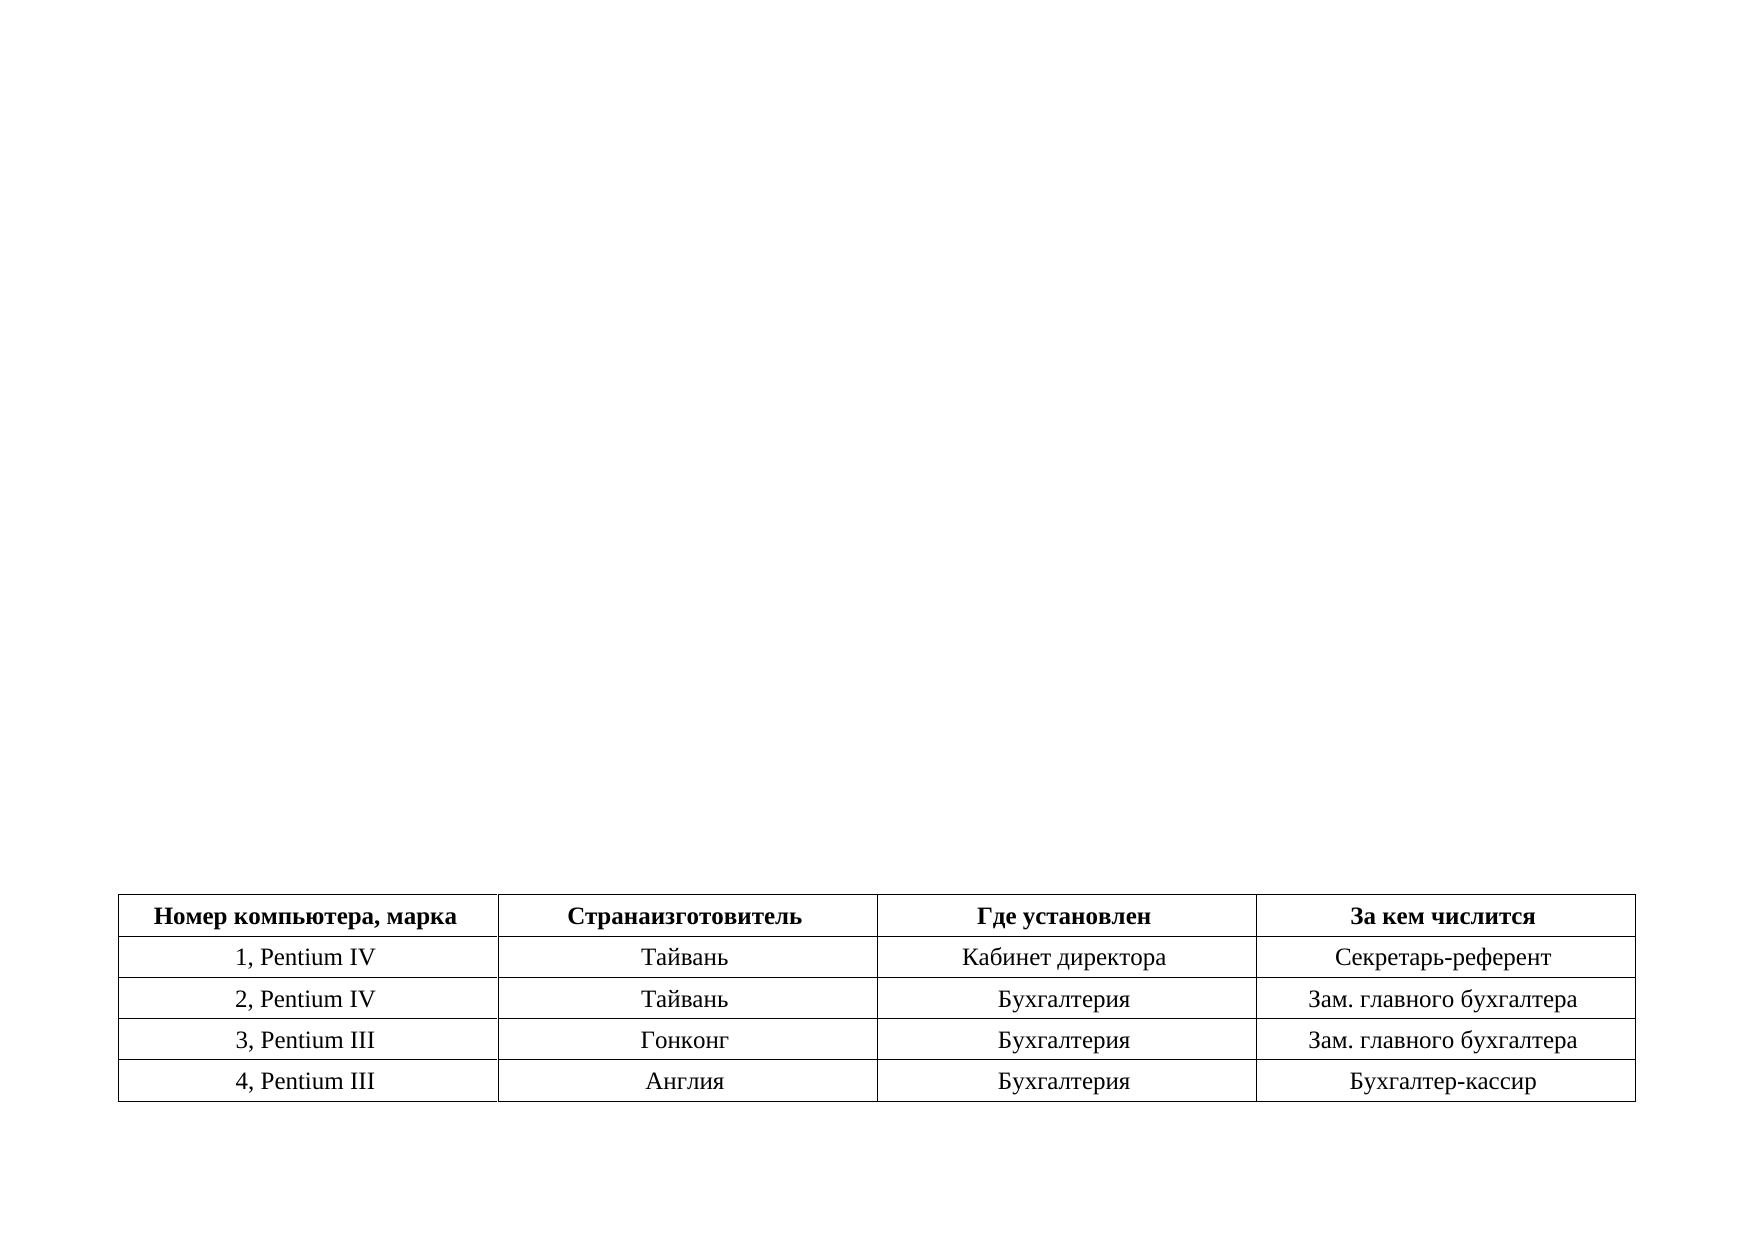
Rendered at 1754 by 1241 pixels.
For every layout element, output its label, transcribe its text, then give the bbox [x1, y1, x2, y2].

table_cell Кабинет директора [878, 937, 1256, 977]
table_header За кем числится [1257, 895, 1635, 936]
table_cell 3, Pentium III [119, 1019, 497, 1059]
table_cell Бухгалтерия [878, 1019, 1256, 1059]
table_cell Тайвань [499, 937, 877, 977]
table_cell 2, Pentium IV [119, 978, 497, 1018]
table_cell Секретарь-референт [1257, 937, 1635, 977]
table_cell 4, Pentium III [119, 1060, 497, 1101]
table_cell Бухгалтер-кассир [1257, 1060, 1635, 1101]
table_cell Зам. главного бухгалтера [1257, 978, 1635, 1018]
table_cell Тайвань [499, 978, 877, 1018]
table_cell 1, Pentium IV [119, 937, 497, 977]
table_cell Англия [499, 1060, 877, 1101]
table_cell Гонконг [499, 1019, 877, 1059]
table_cell Бухгалтерия [878, 1060, 1256, 1101]
table_cell Зам. главного бухгалтера [1257, 1019, 1635, 1059]
table_header Номер компьютера, марка [119, 895, 497, 936]
table_header Где установлен [878, 895, 1256, 936]
table_header Странаизготовитель [499, 895, 877, 936]
table_cell Бухгалтерия [878, 978, 1256, 1018]
